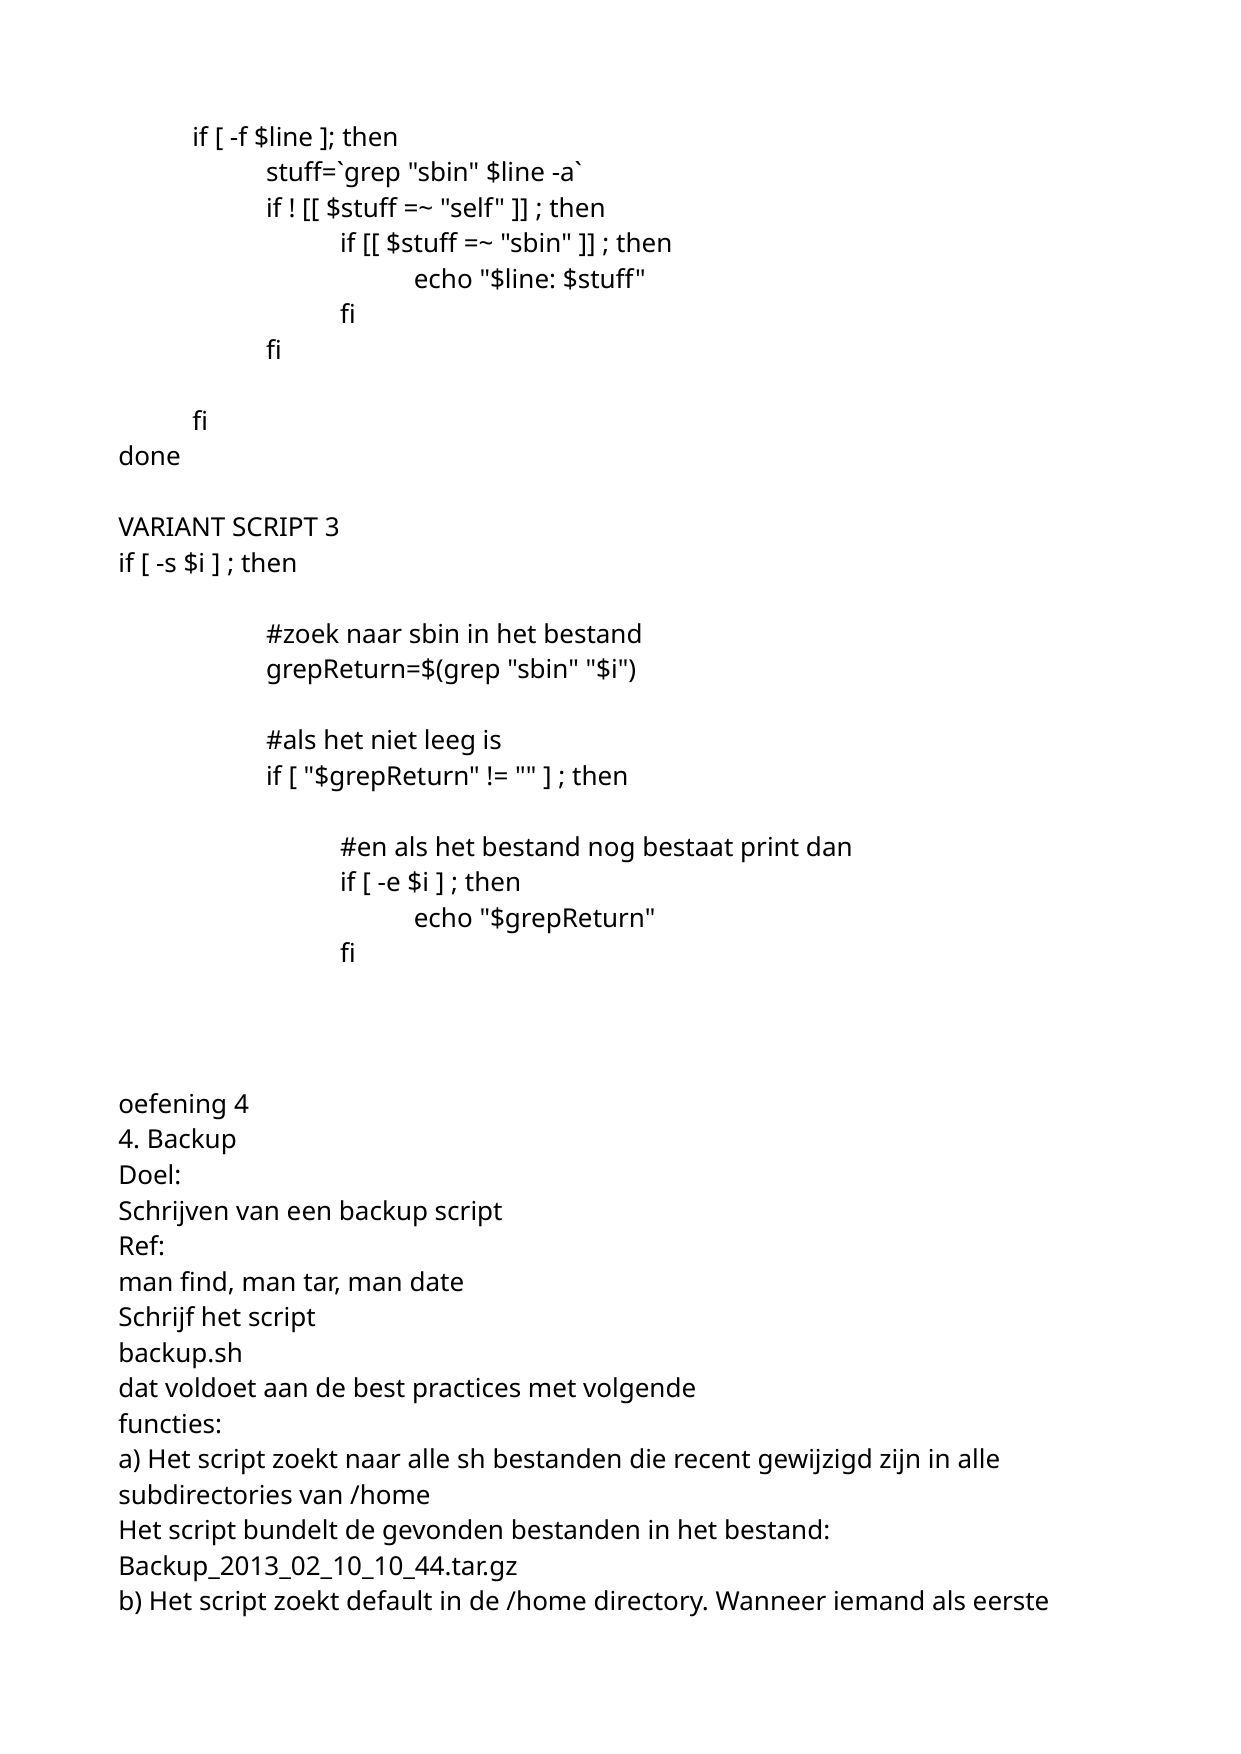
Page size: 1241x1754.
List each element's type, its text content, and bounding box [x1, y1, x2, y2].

text done [118, 438, 1122, 473]
text functies: [118, 1405, 1122, 1441]
text b) Het script zoekt default in de /home directory. Wanneer iemand als eerste [118, 1583, 1122, 1618]
text if ! [[ $stuff =~ "self" ]] ; then [118, 189, 1122, 225]
text if [ "$grepReturn" != "" ] ; then [118, 757, 1122, 793]
text fi [118, 402, 1122, 438]
text echo "$line: $stuff" [118, 260, 1122, 296]
text Ref: [118, 1228, 1122, 1263]
text if [ -f $line ]; then [118, 118, 1122, 154]
text Het script bundelt de gevonden bestanden in het bestand: [118, 1512, 1122, 1547]
text #als het niet leeg is [118, 722, 1122, 757]
text if [ -e $i ] ; then [118, 864, 1122, 899]
text Backup_2013_02_10_10_44.tar.gz [118, 1547, 1122, 1583]
text subdirectories van /home [118, 1476, 1122, 1512]
text fi [118, 296, 1122, 331]
text #zoek naar sbin in het bestand [118, 615, 1122, 651]
text Doel: [118, 1157, 1122, 1192]
text Schrijven van een backup script [118, 1192, 1122, 1228]
text man find, man tar, man date [118, 1263, 1122, 1299]
text backup.sh [118, 1334, 1122, 1370]
text #en als het bestand nog bestaat print dan [118, 828, 1122, 864]
text oefening 4 [118, 1086, 1122, 1121]
text fi [118, 331, 1122, 367]
text grepReturn=$(grep "sbin" "$i") [118, 651, 1122, 686]
text fi [118, 935, 1122, 971]
text echo "$grepReturn" [118, 899, 1122, 935]
text stuff=`grep "sbin" $line -a` [118, 154, 1122, 189]
text dat voldoet aan de best practices met volgende [118, 1370, 1122, 1405]
text if [ -s $i ] ; then [118, 544, 1122, 580]
text a) Het script zoekt naar alle sh bestanden die recent gewijzigd zijn in alle [118, 1441, 1122, 1476]
text Schrijf het script [118, 1299, 1122, 1334]
text if [[ $stuff =~ "sbin" ]] ; then [118, 225, 1122, 260]
text VARIANT SCRIPT 3 [118, 509, 1122, 544]
text 4. Backup [118, 1121, 1122, 1157]
